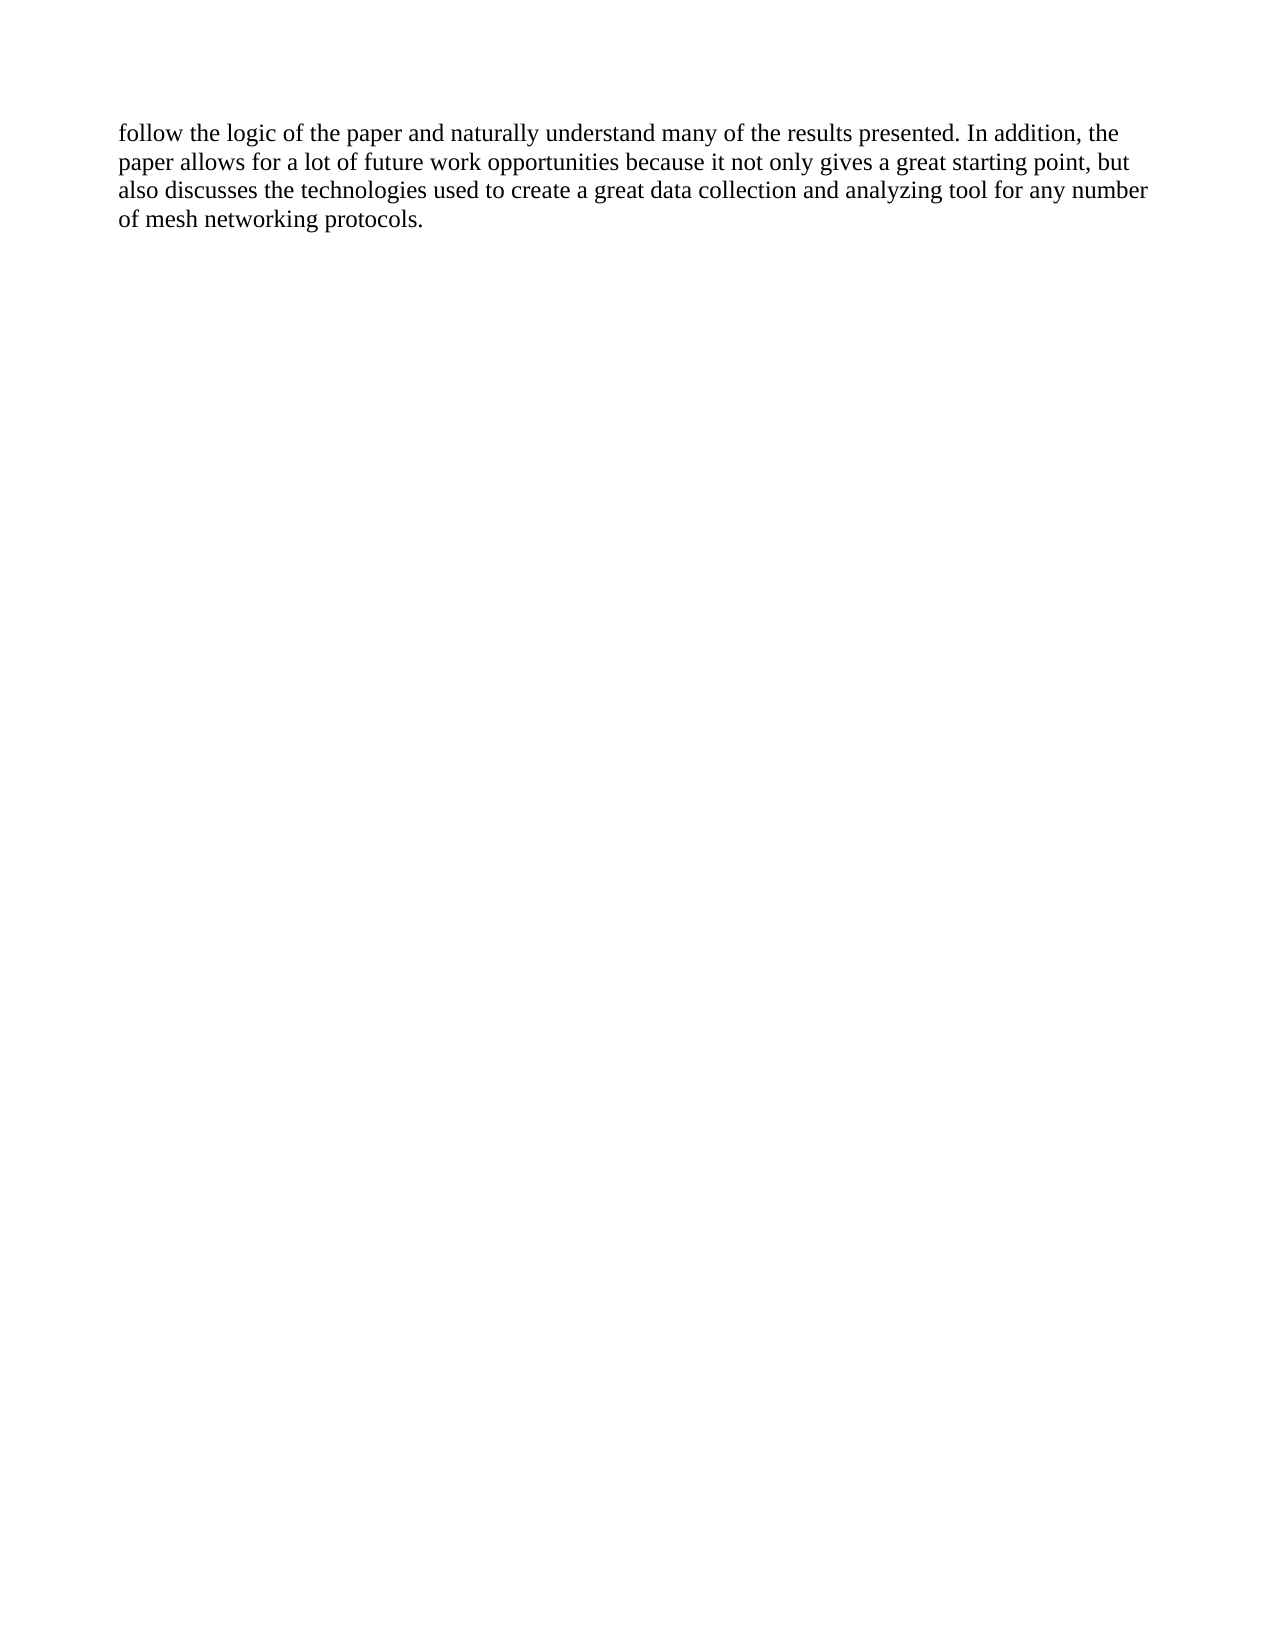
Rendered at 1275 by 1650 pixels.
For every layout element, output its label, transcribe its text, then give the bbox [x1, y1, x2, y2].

text follow the logic of the paper and naturally understand many of the results presented. In addition, the paper allows for a lot of future work opportunities because it not only gives a great starting point, but also discusses the technologies used to create a great data collection and analyzing tool for any number of mesh networking protocols. [118, 118, 1157, 233]
